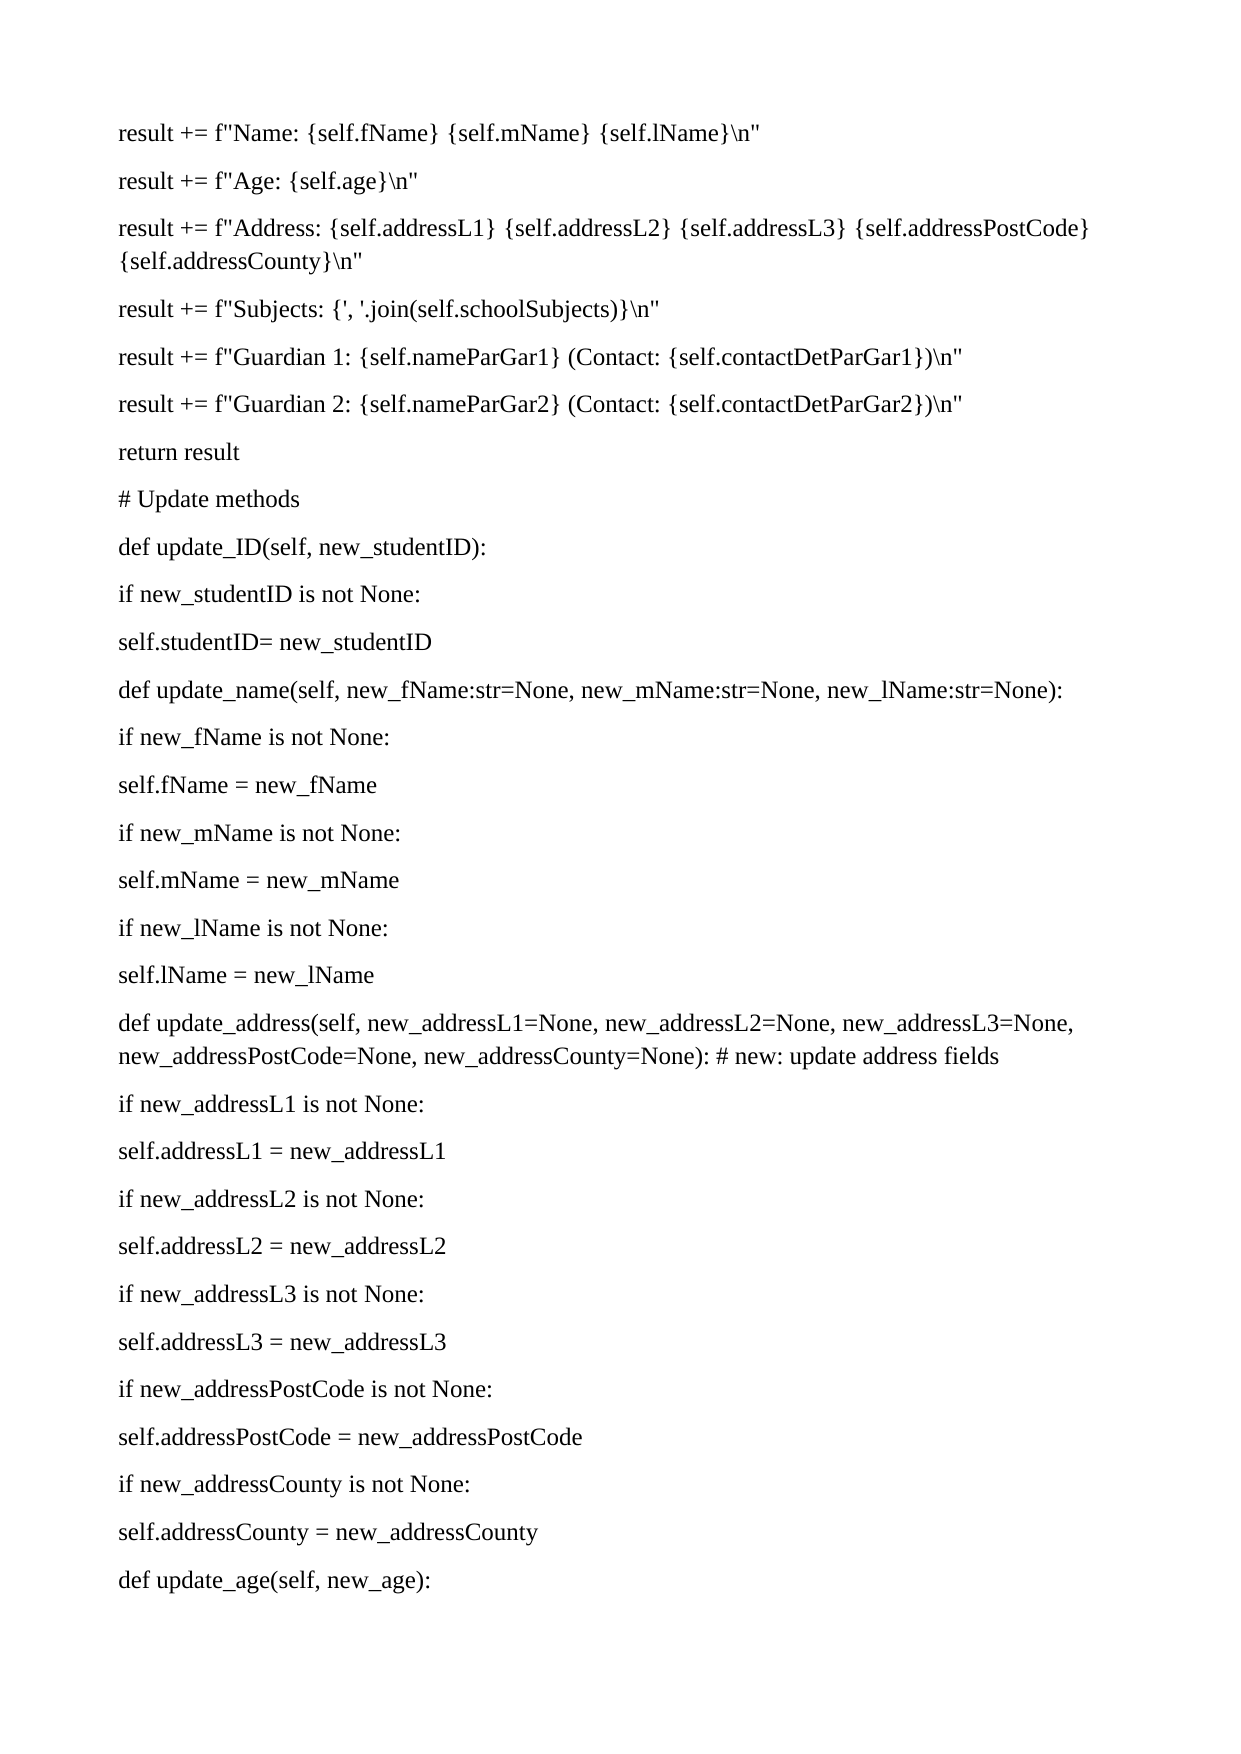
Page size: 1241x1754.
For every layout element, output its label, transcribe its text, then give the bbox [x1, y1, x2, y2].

text result += f"Address: {self.addressL1} {self.addressL2} {self.addressL3} {self.addressPostCode} {self.addressCounty}\n" [118, 213, 1122, 275]
text self.addressPostCode = new_addressPostCode [118, 1422, 1122, 1451]
text result += f"Guardian 1: {self.nameParGar1} (Contact: {self.contactDetParGar1})\n" [118, 342, 1122, 370]
text return result [118, 437, 1122, 466]
text if new_addressCounty is not None: [118, 1469, 1122, 1498]
text result += f"Name: {self.fName} {self.mName} {self.lName}\n" [118, 118, 1122, 147]
text self.addressL3 = new_addressL3 [118, 1327, 1122, 1355]
text if new_addressL3 is not None: [118, 1279, 1122, 1308]
text result += f"Subjects: {', '.join(self.schoolSubjects)}\n" [118, 294, 1122, 323]
text self.fName = new_fName [118, 770, 1122, 799]
text def update_name(self, new_fName:str=None, new_mName:str=None, new_lName:str=None): [118, 675, 1122, 703]
text if new_mName is not None: [118, 818, 1122, 846]
text # Update methods [118, 484, 1122, 513]
text self.addressL1 = new_addressL1 [118, 1136, 1122, 1165]
text if new_addressL2 is not None: [118, 1184, 1122, 1213]
text result += f"Guardian 2: {self.nameParGar2} (Contact: {self.contactDetParGar2})\n" [118, 389, 1122, 418]
text self.lName = new_lName [118, 960, 1122, 989]
text if new_lName is not None: [118, 913, 1122, 942]
text result += f"Age: {self.age}\n" [118, 166, 1122, 194]
text def update_address(self, new_addressL1=None, new_addressL2=None, new_addressL3=None, new_addressPostCode=None, new_addressCounty=None): # new: update address fields [118, 1008, 1122, 1070]
text def update_ID(self, new_studentID): [118, 532, 1122, 561]
text self.addressL2 = new_addressL2 [118, 1231, 1122, 1260]
text if new_addressPostCode is not None: [118, 1374, 1122, 1403]
text if new_studentID is not None: [118, 579, 1122, 608]
text if new_addressL1 is not None: [118, 1089, 1122, 1117]
text self.mName = new_mName [118, 865, 1122, 894]
text if new_fName is not None: [118, 722, 1122, 751]
text self.studentID= new_studentID [118, 627, 1122, 656]
text self.addressCounty = new_addressCounty [118, 1517, 1122, 1546]
text def update_age(self, new_age): [118, 1565, 1122, 1593]
